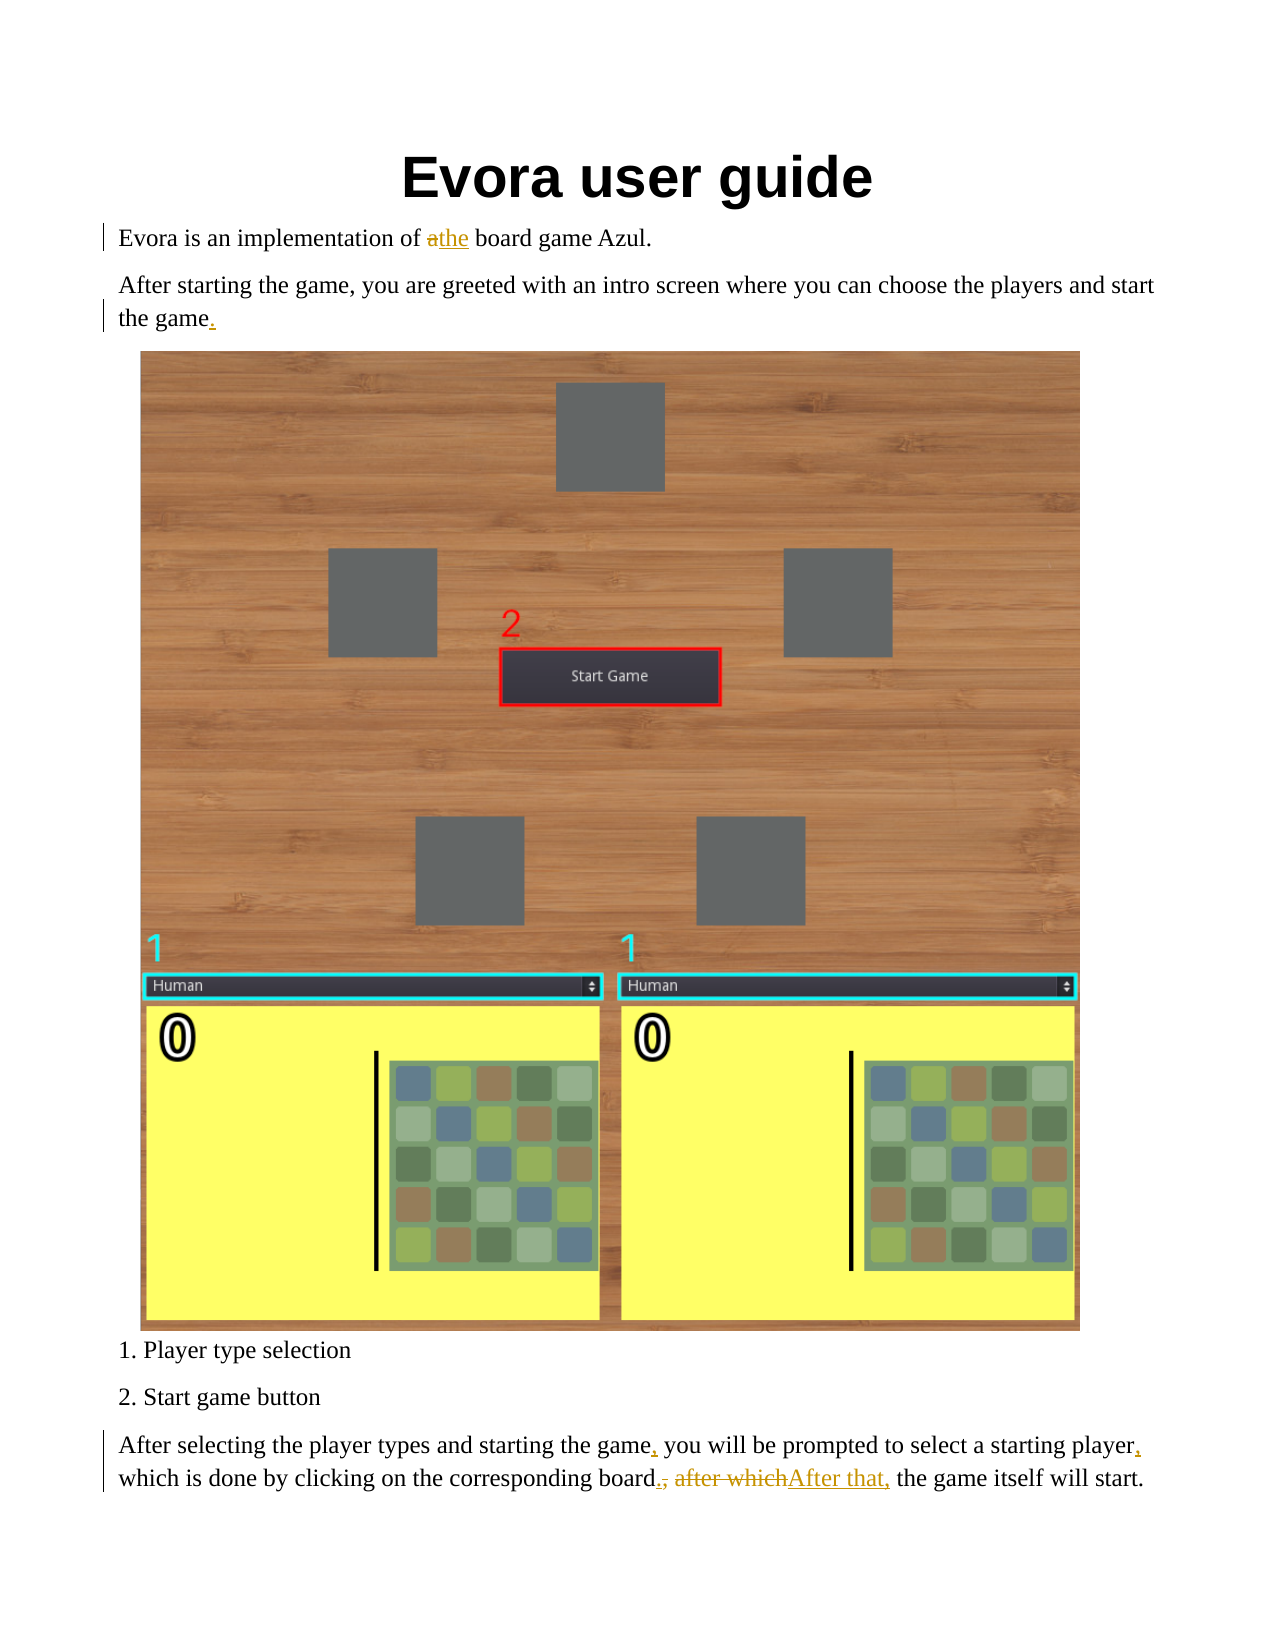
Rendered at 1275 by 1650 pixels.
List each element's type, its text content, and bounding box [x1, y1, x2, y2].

text After selecting the player types and starting the game, you will be prompted to select a starting player, which is done by clicking on the corresponding board. After that, the game itself will start. [118, 1430, 1157, 1492]
picture [140, 351, 1080, 1331]
title Evora user guide [118, 143, 1157, 210]
text Evora is an implementation of the board game Azul. [118, 223, 1157, 251]
text 1. Player type selection [118, 351, 1157, 1364]
text 2. Start game button [118, 1382, 1157, 1411]
text After starting the game, you are greeted with an intro screen where you can choose the players and start the game. [118, 270, 1157, 332]
